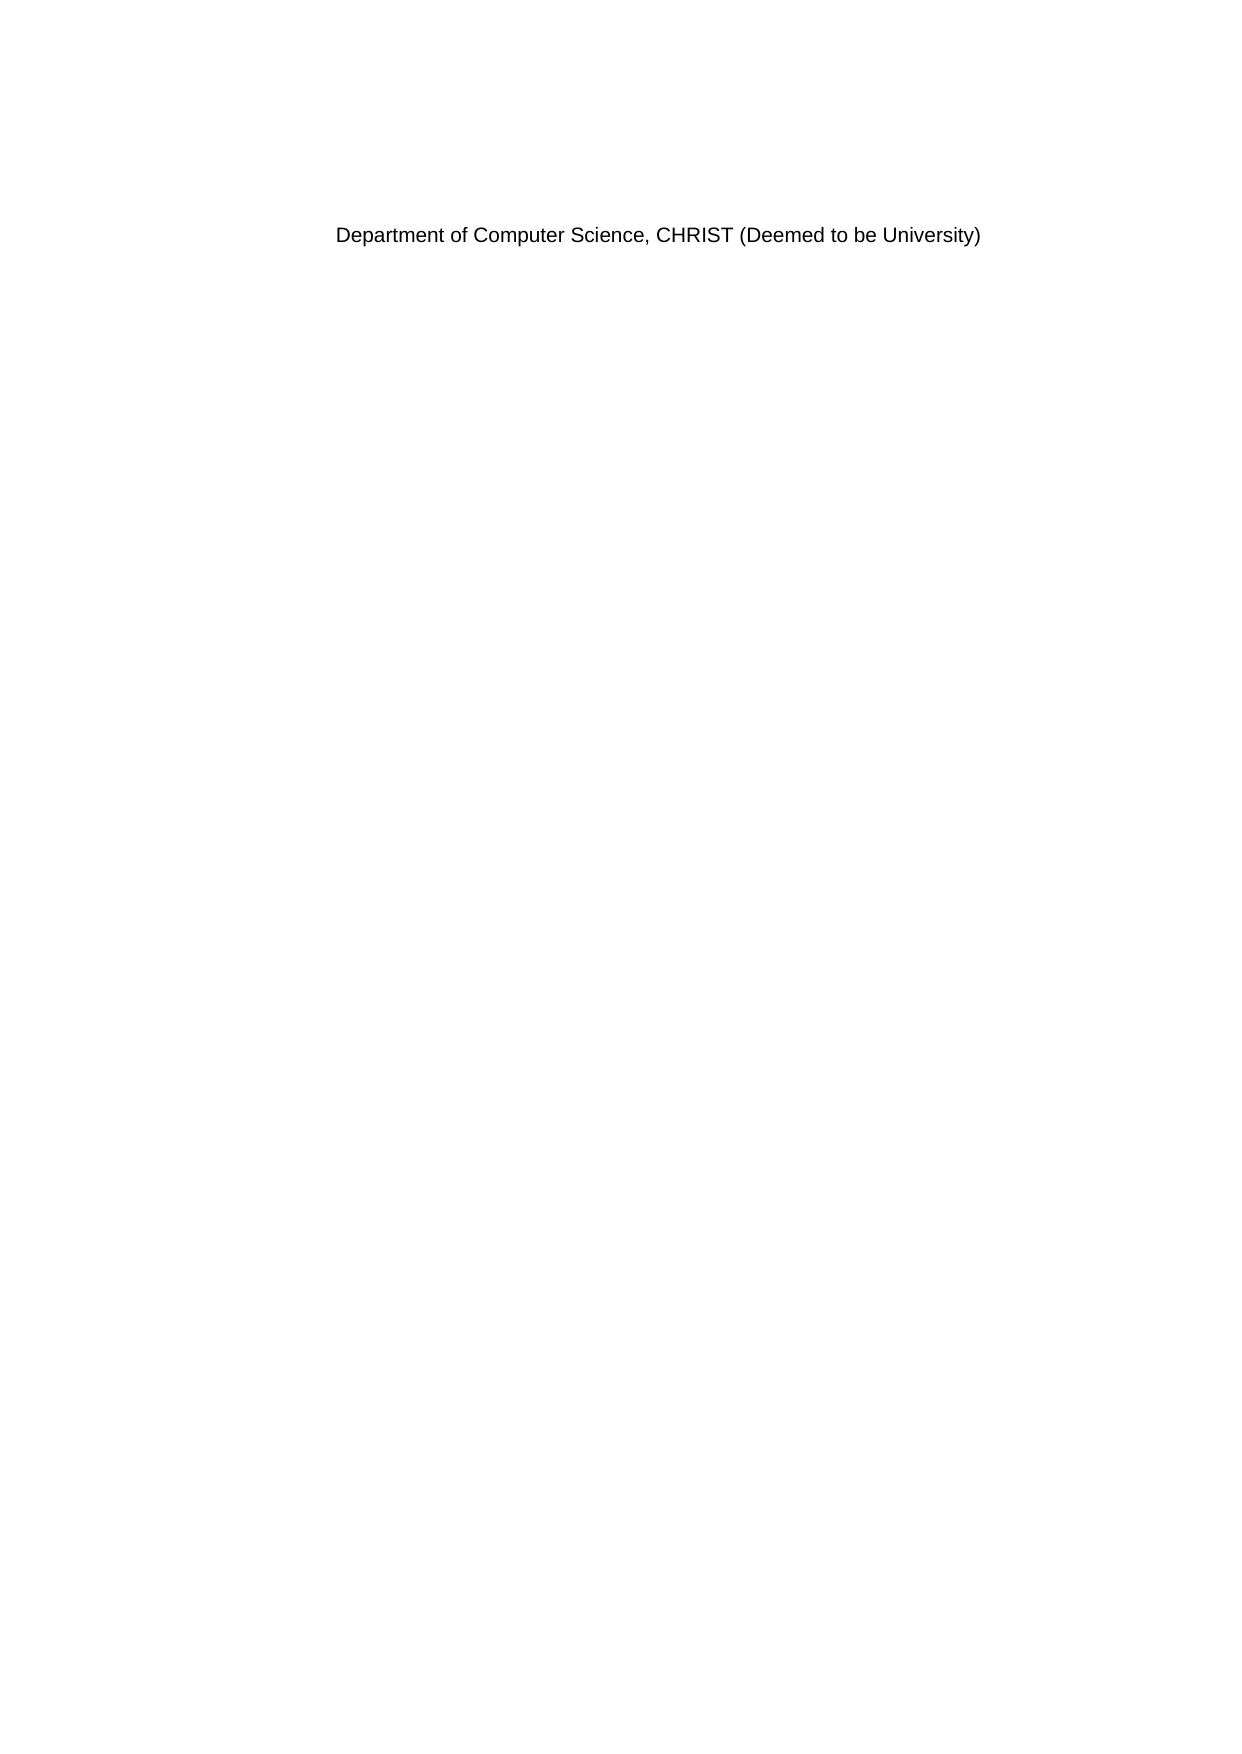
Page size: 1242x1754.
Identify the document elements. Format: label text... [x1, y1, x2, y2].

text Department of Computer Science, CHRIST (Deemed to be University) [223, 223, 1094, 247]
